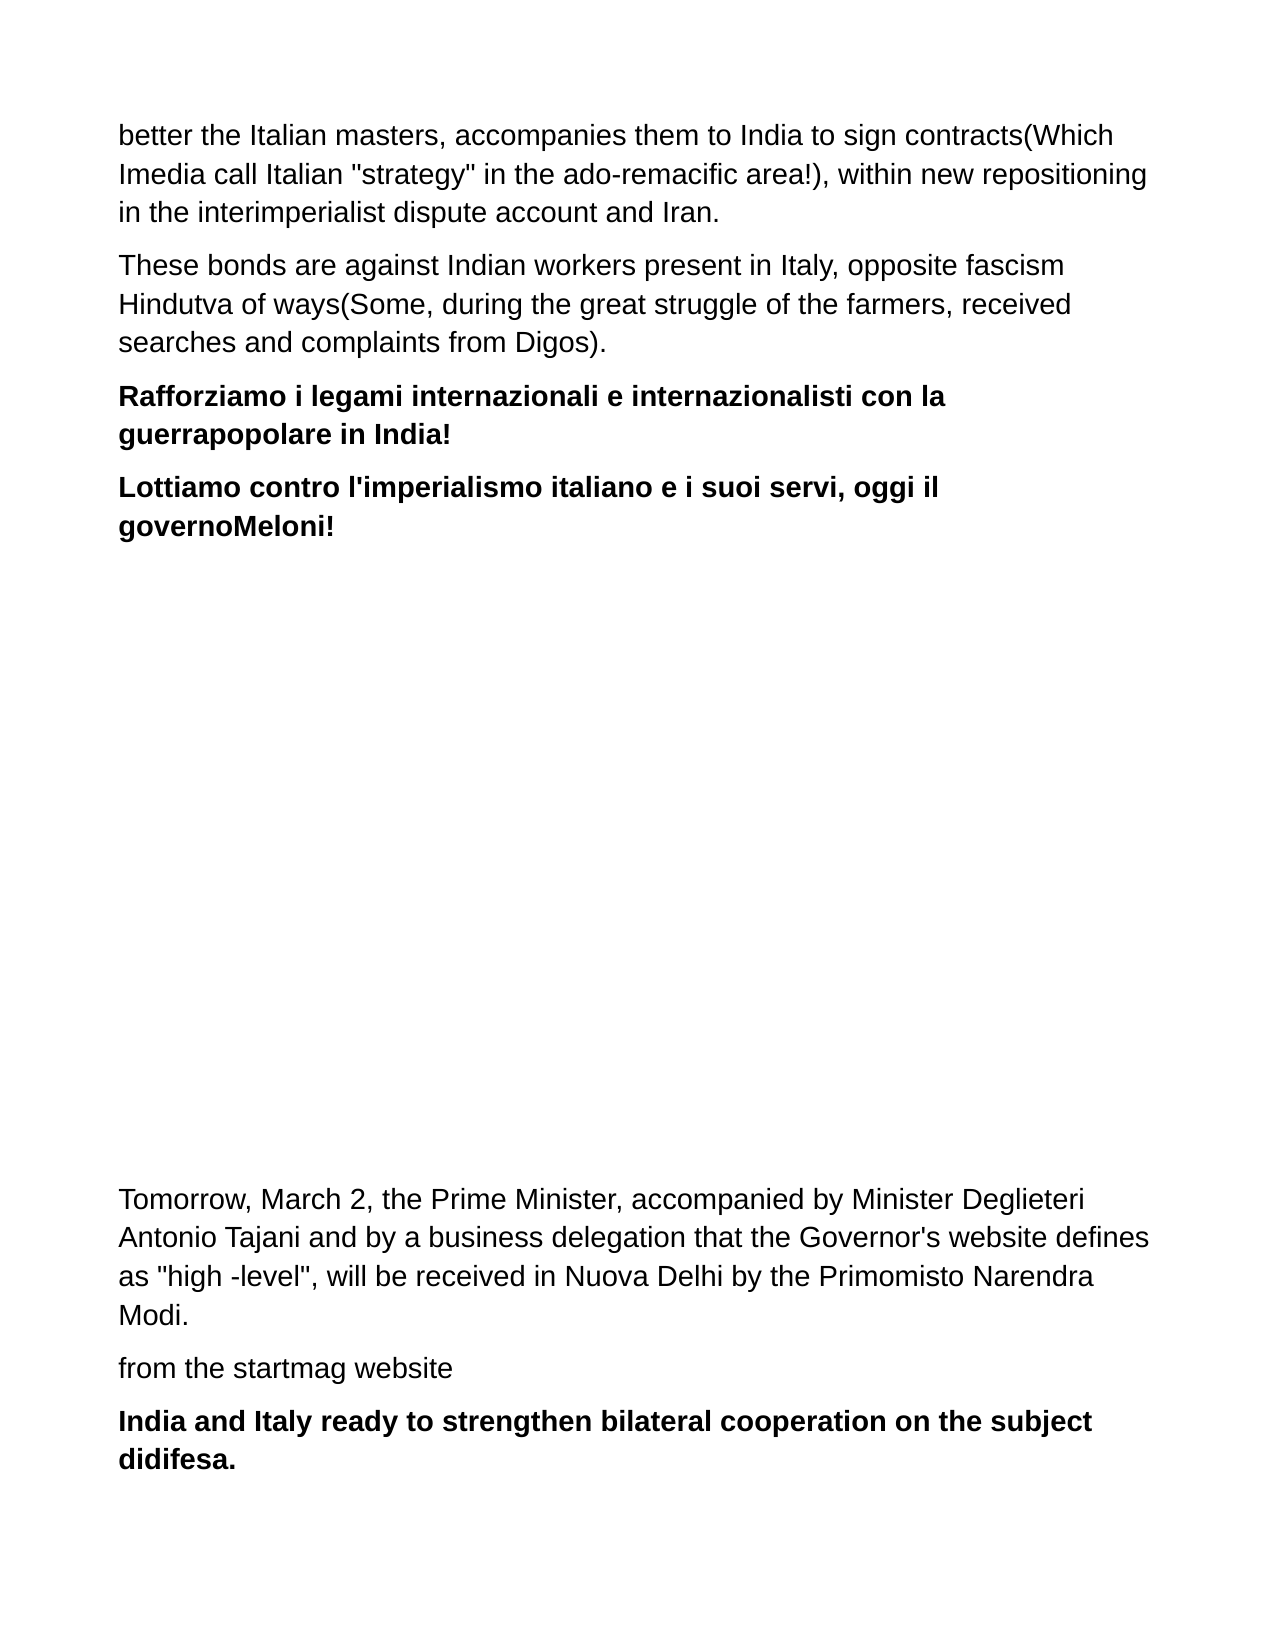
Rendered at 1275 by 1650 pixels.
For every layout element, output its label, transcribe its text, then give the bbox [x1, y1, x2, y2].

text India and Italy ready to strengthen bilateral cooperation on the subject didifesa. [118, 1404, 1157, 1476]
text Tomorrow, March 2, the Prime Minister, accompanied by Minister Deglieteri Antonio Tajani and by a business delegation that the Governor's website defines as "high -level", will be received in Nuova Delhi by the Primomisto Narendra Modi. [118, 562, 1157, 1331]
text better the Italian masters, accompanies them to India to sign contracts(Which Imedia call Italian "strategy" in the ado-remacific area!), within new repositioning in the interimperialist dispute account and Iran. [118, 118, 1157, 229]
text These bonds are against Indian workers present in Italy, opposite fascism Hindutva of ways(Some, during the great struggle of the farmers, received searches and complaints from Digos). [118, 248, 1157, 359]
text from the startmag website [118, 1351, 1157, 1384]
text Rafforziamo i legami internazionali e internazionalisti con la guerrapopolare in India! [118, 378, 1157, 451]
text Lottiamo contro l'imperialismo italiano e i suoi servi, oggi il governoMeloni! [118, 470, 1157, 542]
